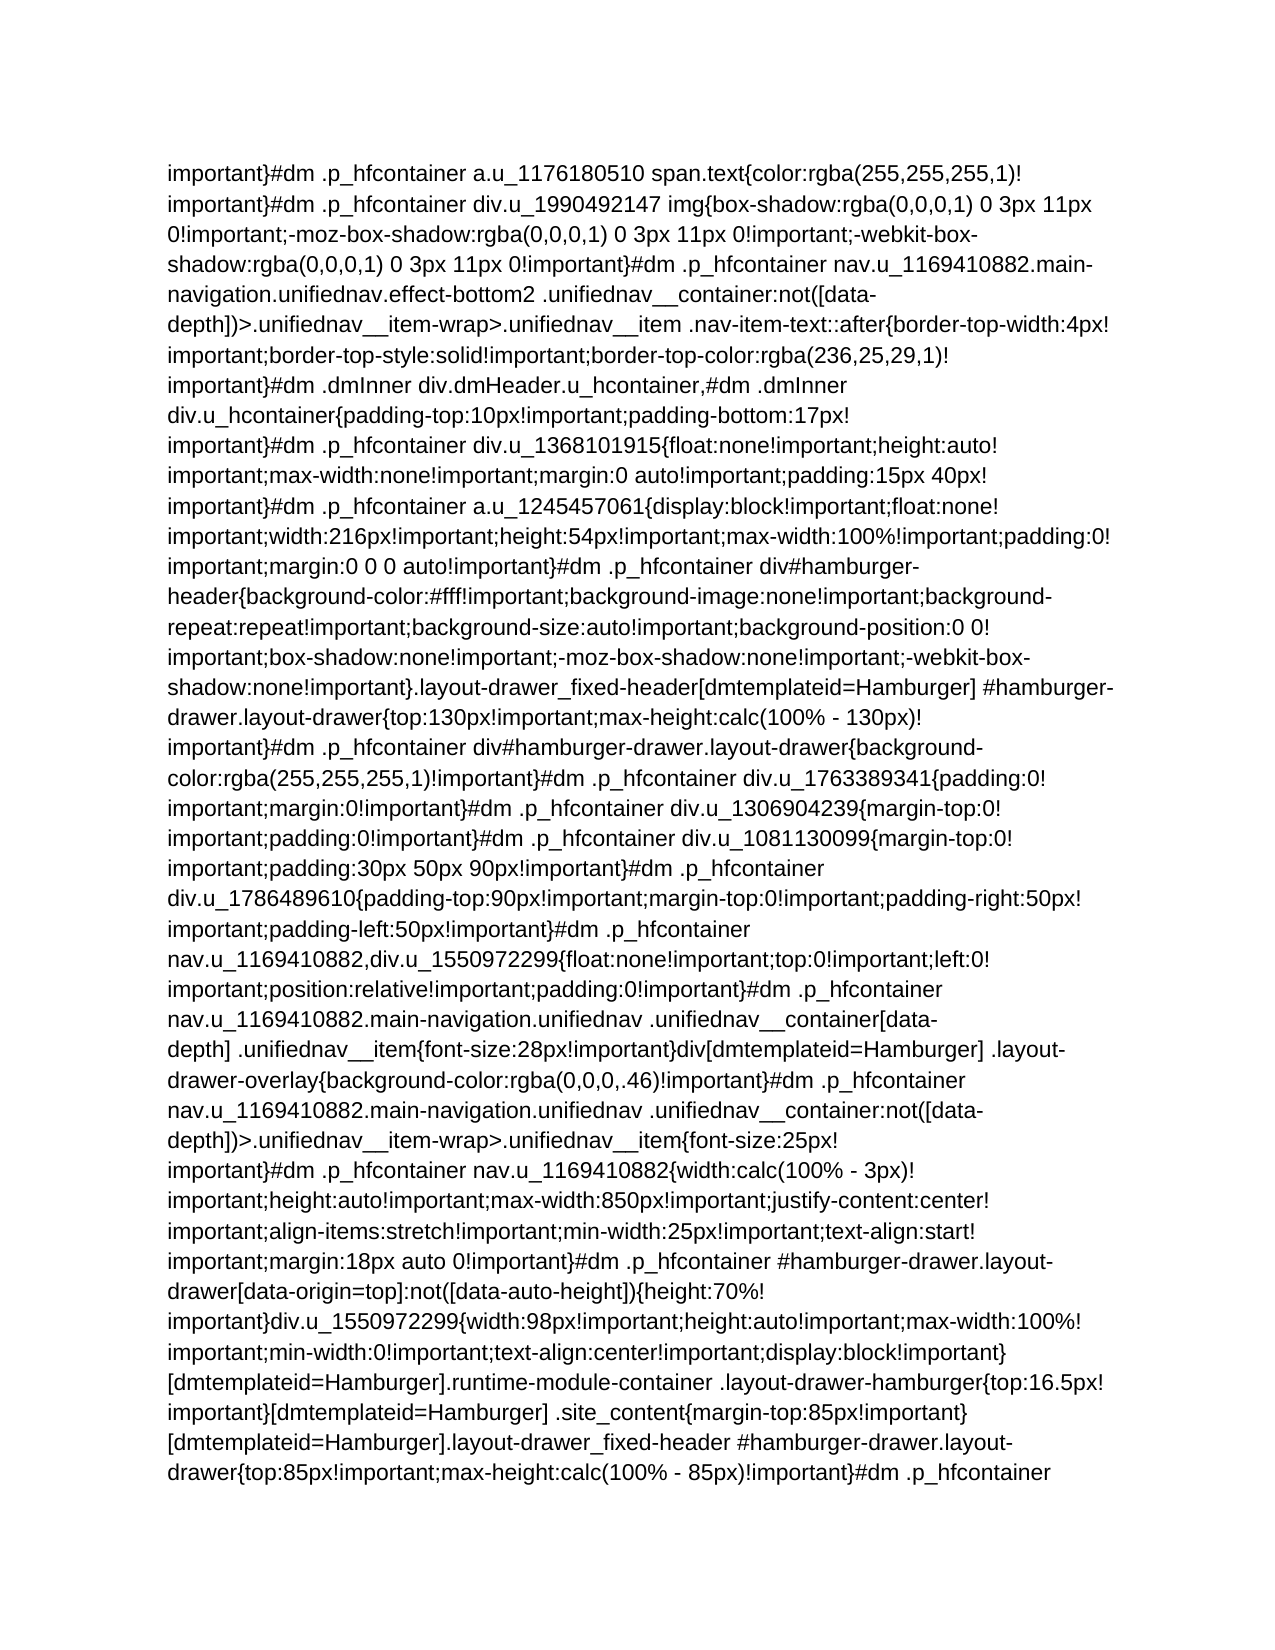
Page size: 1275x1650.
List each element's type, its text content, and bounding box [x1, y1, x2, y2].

table_cell important}#dm .p_hfcontainer a.u_1176180510 span.text{color:rgba(255,255,255,1)!important}#dm .p_hfcontainer div.u_1990492147 img{box-shadow:rgba(0,0,0,1) 0 3px 11px 0!important;-moz-box-shadow:rgba(0,0,0,1) 0 3px 11px 0!important;-webkit-box-shadow:rgba(0,0,0,1) 0 3px 11px 0!important}#dm .p_hfcontainer nav.u_1169410882.main-navigation.unifiednav.effect-bottom2 .unifiednav__container:not([data-depth])>.unifiednav__item-wrap>.unifiednav__item .nav-item-text::after{border-top-width:4px!important;border-top-style:solid!important;border-top-color:rgba(236,25,29,1)!important}#dm .dmInner div.dmHeader.u_hcontainer,#dm .dmInner div.u_hcontainer{padding-top:10px!important;padding-bottom:17px!important}#dm .p_hfcontainer div.u_1368101915{float:none!important;height:auto!important;max-width:none!important;margin:0 auto!important;padding:15px 40px!important}#dm .p_hfcontainer a.u_1245457061{display:block!important;float:none!important;width:216px!important;height:54px!important;max-width:100%!important;padding:0!important;margin:0 0 0 auto!important}#dm .p_hfcontainer div#hamburger-header{background-color:#fff!important;background-image:none!important;background-repeat:repeat!important;background-size:auto!important;background-position:0 0!important;box-shadow:none!important;-moz-box-shadow:none!important;-webkit-box-shadow:none!important}.layout-drawer_fixed-header[dmtemplateid=Hamburger] #hamburger-drawer.layout-drawer{top:130px!important;max-height:calc(100% - 130px)!important}#dm .p_hfcontainer div#hamburger-drawer.layout-drawer{background-color:rgba(255,255,255,1)!important}#dm .p_hfcontainer div.u_1763389341{padding:0!important;margin:0!important}#dm .p_hfcontainer div.u_1306904239{margin-top:0!important;padding:0!important}#dm .p_hfcontainer div.u_1081130099{margin-top:0!important;padding:30px 50px 90px!important}#dm .p_hfcontainer div.u_1786489610{padding-top:90px!important;margin-top:0!important;padding-right:50px!important;padding-left:50px!important}#dm .p_hfcontainer nav.u_1169410882,div.u_1550972299{float:none!important;top:0!important;left:0!important;position:relative!important;padding:0!important}#dm .p_hfcontainer nav.u_1169410882.main-navigation.unifiednav .unifiednav__container[data-depth] .unifiednav__item{font-size:28px!important}div[dmtemplateid=Hamburger] .layout-drawer-overlay{background-color:rgba(0,0,0,.46)!important}#dm .p_hfcontainer nav.u_1169410882.main-navigation.unifiednav .unifiednav__container:not([data-depth])>.unifiednav__item-wrap>.unifiednav__item{font-size:25px!important}#dm .p_hfcontainer nav.u_1169410882{width:calc(100% - 3px)!important;height:auto!important;max-width:850px!important;justify-content:center!important;align-items:stretch!important;min-width:25px!important;text-align:start!important;margin:18px auto 0!important}#dm .p_hfcontainer #hamburger-drawer.layout-drawer[data-origin=top]:not([data-auto-height]){height:70%!important}div.u_1550972299{width:98px!important;height:auto!important;max-width:100%!important;min-width:0!important;text-align:center!important;display:block!important}[dmtemplateid=Hamburger].runtime-module-container .layout-drawer-hamburger{top:16.5px!important}[dmtemplateid=Hamburger] .site_content{margin-top:85px!important}[dmtemplateid=Hamburger].layout-drawer_fixed-header #hamburger-drawer.layout-drawer{top:85px!important;max-height:calc(100% - 85px)!important}#dm .p_hfcontainer [157, 150, 1125, 1496]
table_cell [150, 150, 157, 1496]
